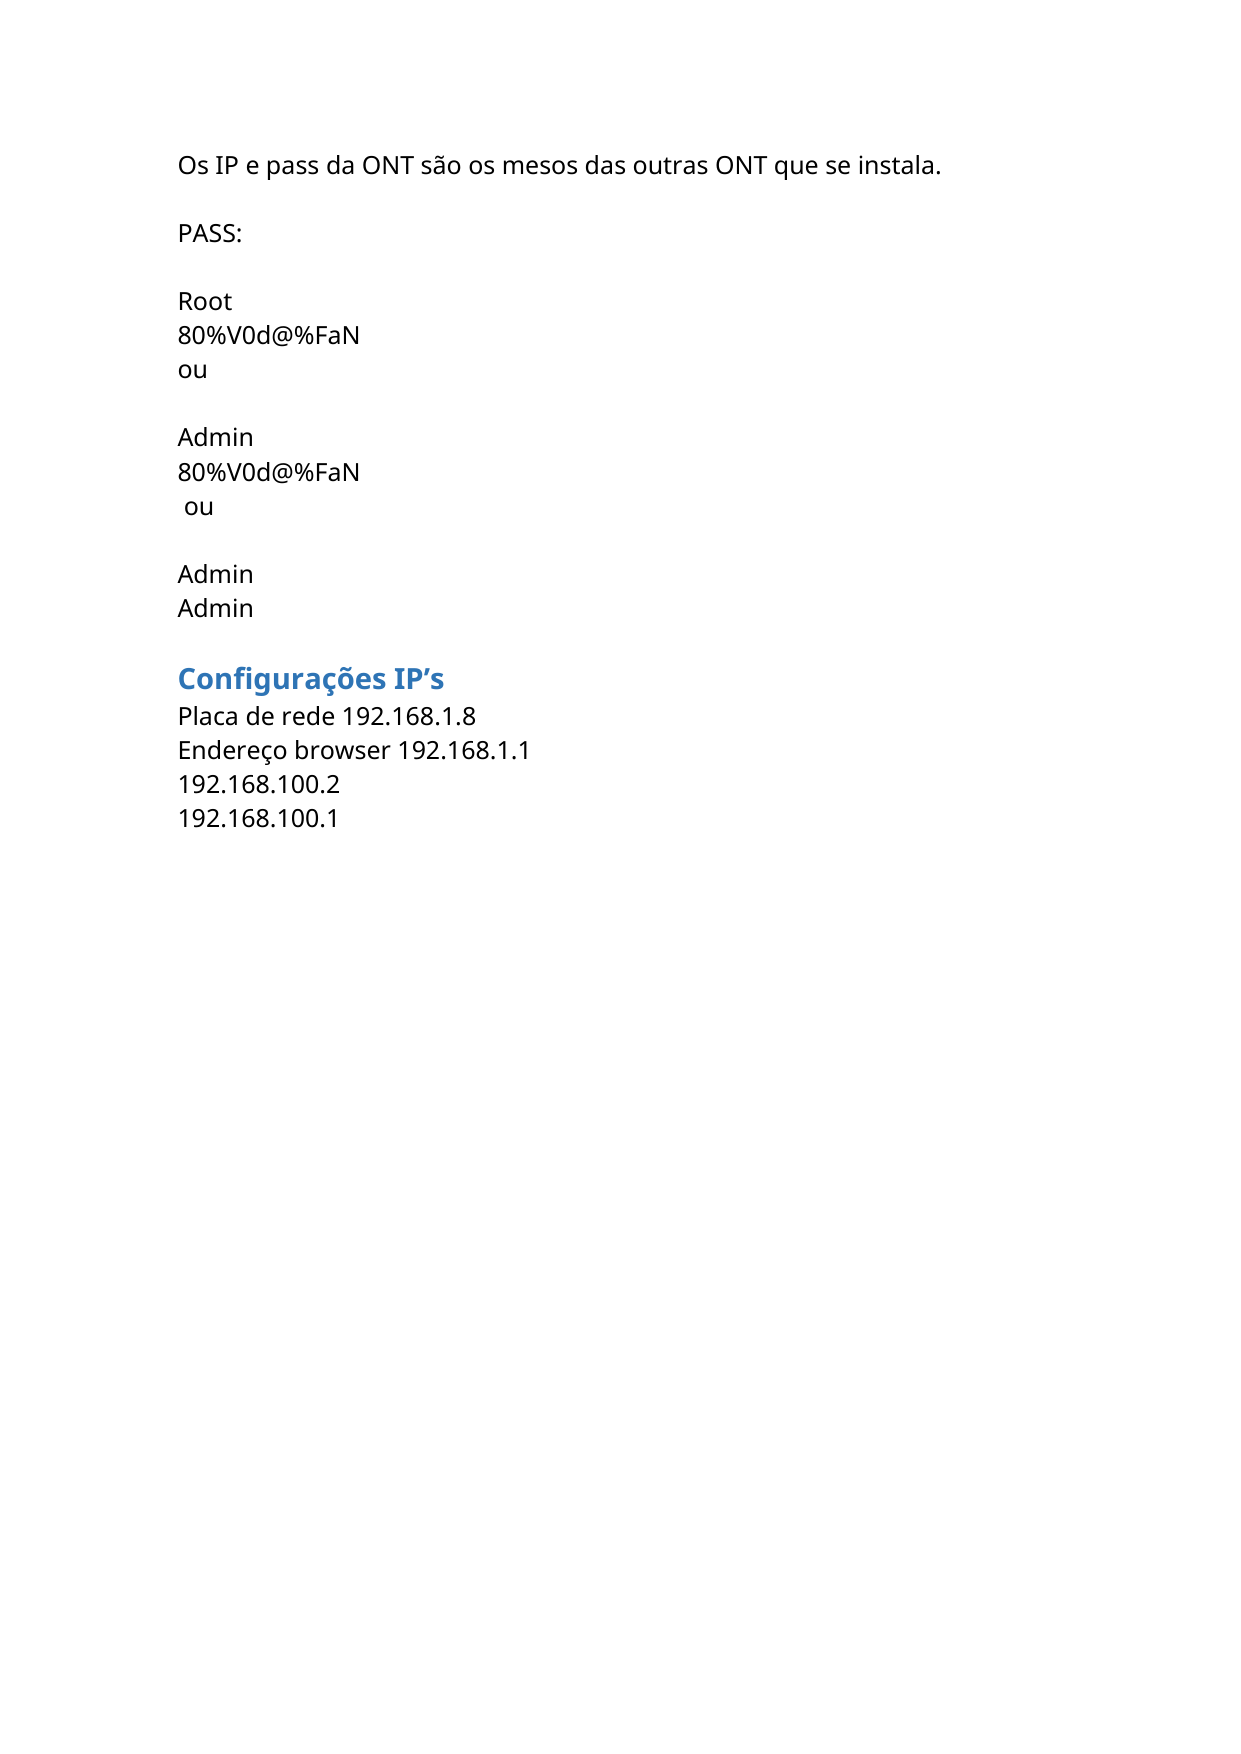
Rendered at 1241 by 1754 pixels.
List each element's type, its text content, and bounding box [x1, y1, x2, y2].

text Admin [177, 420, 1063, 454]
text Os IP e pass da ONT são os mesos das outras ONT que se instala. [177, 148, 1063, 182]
text 80%V0d@%FaN [177, 318, 1063, 352]
text PASS: [177, 216, 1063, 250]
text Endereço browser 192.168.1.1 [177, 732, 1063, 766]
text ou [177, 352, 1063, 386]
text Admin [177, 590, 1063, 624]
text ou [177, 488, 1063, 522]
text Configurações IP’s [177, 658, 1063, 698]
text Admin [177, 556, 1063, 590]
text Root [177, 284, 1063, 318]
text 192.168.100.2 [177, 766, 1063, 800]
text Placa de rede 192.168.1.8 [177, 698, 1063, 732]
text 80%V0d@%FaN [177, 454, 1063, 488]
text 192.168.100.1 [177, 800, 1063, 834]
